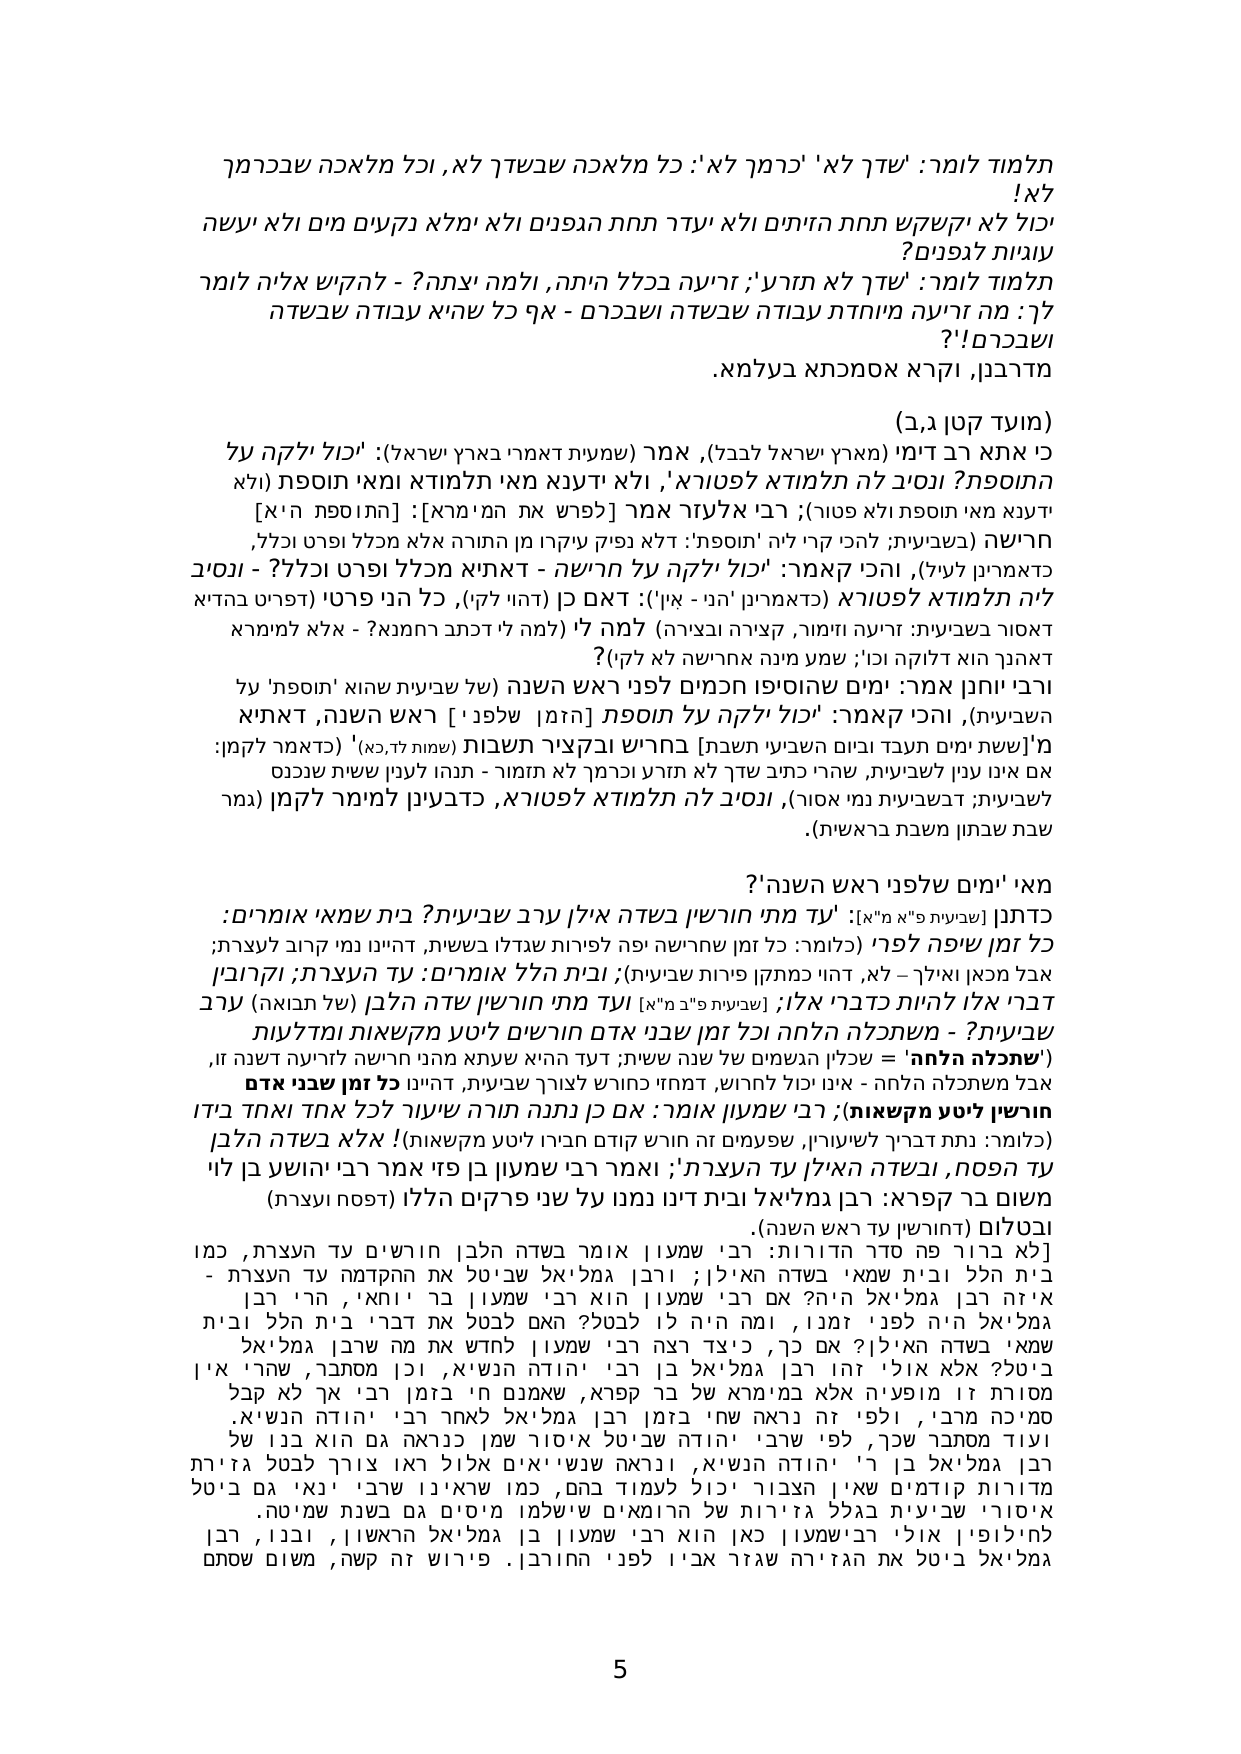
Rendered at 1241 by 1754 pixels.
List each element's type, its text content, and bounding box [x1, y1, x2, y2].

text כי אתא רב דימי (מארץ ישראל לבבל), אמר (שמעית דאמרי בארץ ישראל): 'יכול ילקה על התוספת? ונסיב לה תלמודא לפטורא', ולא ידענא מאי תלמודא ומאי תוספת (ולא ידענא מאי תוספת ולא פטור); רבי אלעזר אמר [לפרש את המימרא]: [התוספת היא] חרישה (בשביעית; להכי קרי ליה 'תוספת': דלא נפיק עיקרו מן התורה אלא מכלל ופרט וכלל, כדאמרינן לעיל), והכי קאמר: 'יכול ילקה על חרישה - דאתיא מכלל ופרט וכלל? - ונסיב ליה תלמודא לפטורא (כדאמרינן 'הני - אִין'): דאם כן (דהוי לקי), כל הני פרטי (דפריט בהדיא דאסור בשביעית: זריעה וזימור, קצירה ובצירה) למה לי (למה לי דכתב רחמנא? - אלא למימרא דאהנך הוא דלוקה וכו'; שמע מינה אחרישה לא לקי)? [187, 437, 1053, 671]
text מאי 'ימים שלפני ראש השנה'? [187, 871, 1053, 900]
text ורבי יוחנן אמר: ימים שהוסיפו חכמים לפני ראש השנה (של שביעית שהוא 'תוספת' על השביעית), והכי קאמר: 'יכול ילקה על תוספת [הזמן שלפני] ראש השנה, דאתיא מ'[ששת ימים תעבד וביום השביעי תשבת] בחריש ובקציר תשבות (שמות לד,כא)' (כדאמר לקמן: אם אינו ענין לשביעית, שהרי כתיב שדך לא תזרע וכרמך לא תזמור - תנהו לענין ששית שנכנס לשביעית; דבשביעית נמי אסור), ונסיב לה תלמודא לפטורא, כדבעינן למימר לקמן (גמר שבת שבתון משבת בראשית). [187, 671, 1053, 842]
text מדרבנן, וקרא אסמכתא בעלמא. [187, 354, 1053, 383]
text תלמוד לומר: 'שדך לא' 'כרמך לא': כל מלאכה שבשדך לא, וכל מלאכה שבכרמך לא! [187, 150, 1053, 208]
text כדתנן [שביעית פ"א מ"א]: 'עד מתי חורשין בשדה אילן ערב שביעית? בית שמאי אומרים: כל זמן שיפה לפרי (כלומר: כל זמן שחרישה יפה לפירות שגדלו בששית, דהיינו נמי קרוב לעצרת; אבל מכאן ואילך – לא, דהוי כמתקן פירות שביעית); ובית הלל אומרים: עד העצרת; וקרובין דברי אלו להיות כדברי אלו; [שביעית פ"ב מ"א] ועד מתי חורשין שדה הלבן (של תבואה) ערב שביעית? - משתכלה הלחה וכל זמן שבני אדם חורשים ליטע מקשאות ומדלעות ('שתכלה הלחה' = שכלין הגשמים של שנה ששית; דעד ההיא שעתא מהני חרישה לזריעה דשנה זו, אבל משתכלה הלחה - אינו יכול לחרוש, דמחזי כחורש לצורך שביעית, דהיינו כל זמן שבני אדם חורשין ליטע מקשאות); רבי שמעון אומר: אם כן נתנה תורה שיעור לכל אחד ואחד בידו (כלומר: נתת דבריך לשיעורין, שפעמים זה חורש קודם חבירו ליטע מקשאות)! אלא בשדה הלבן עד הפסח, ובשדה האילן עד העצרת'; ואמר רבי שמעון בן פזי אמר רבי יהושע בן לוי משום בר קפרא: רבן גמליאל ובית דינו נמנו על שני פרקים הללו (דפסח ועצרת) ובטלום (דחורשין עד ראש השנה). [187, 900, 1053, 1241]
text תלמוד לומר: 'שדך לא תזרע'; זריעה בכלל היתה, ולמה יצתה? - להקיש אליה לומר לך: מה זריעה מיוחדת עבודה שבשדה ושבכרם - אף כל שהיא עבודה שבשדה ושבכרם!'? [187, 267, 1053, 354]
text לחילופין אולי רבישמעון כאן הוא רבי שמעון בן גמליאל הראשון, ובנו, רבן גמליאל ביטל את הגזירה שגזר אביו לפני החורבן. פירוש זה קשה, משום שסתם [187, 1525, 1053, 1572]
text (מועד קטן ג,ב) [187, 408, 1053, 437]
text יכול לא יקשקש תחת הזיתים ולא יעדר תחת הגפנים ולא ימלא נקעים מים ולא יעשה עוגיות לגפנים? [187, 208, 1053, 267]
text [לא ברור פה סדר הדורות: רבי שמעון אומר בשדה הלבן חורשים עד העצרת, כמו בית הלל ובית שמאי בשדה האילן; ורבן גמליאל שביטל את ההקדמה עד העצרת - איזה רבן גמליאל היה? אם רבי שמעון הוא רבי שמעון בר יוחאי, הרי רבן גמליאל היה לפני זמנו, ומה היה לו לבטל? האם לבטל את דברי בית הלל ובית שמאי בשדה האילן? אם כך, כיצד רצה רבי שמעון לחדש את מה שרבן גמליאל ביטל? אלא אולי זהו רבן גמליאל בן רבי יהודה הנשיא, וכן מסתבר, שהרי אין מסורת זו מופעיה אלא במימרא של בר קפרא, שאמנם חי בזמן רבי אך לא קבל סמיכה מרבי, ולפי זה נראה שחי בזמן רבן גמליאל לאחר רבי יהודה הנשיא. ועוד מסתבר שכך, לפי שרבי יהודה שביטל איסור שמן כנראה גם הוא בנו של רבן גמליאל בן ר' יהודה הנשיא, ונראה שנשייאים אלול ראו צורך לבטל גזירת מדורות קודמים שאין הצבור יכול לעמוד בהם, כמו שראינו שרבי ינאי גם ביטל איסורי שביעית בגלל גזירות של הרומאים שישלמו מיסים גם בשנת שמיטה. [187, 1241, 1053, 1525]
